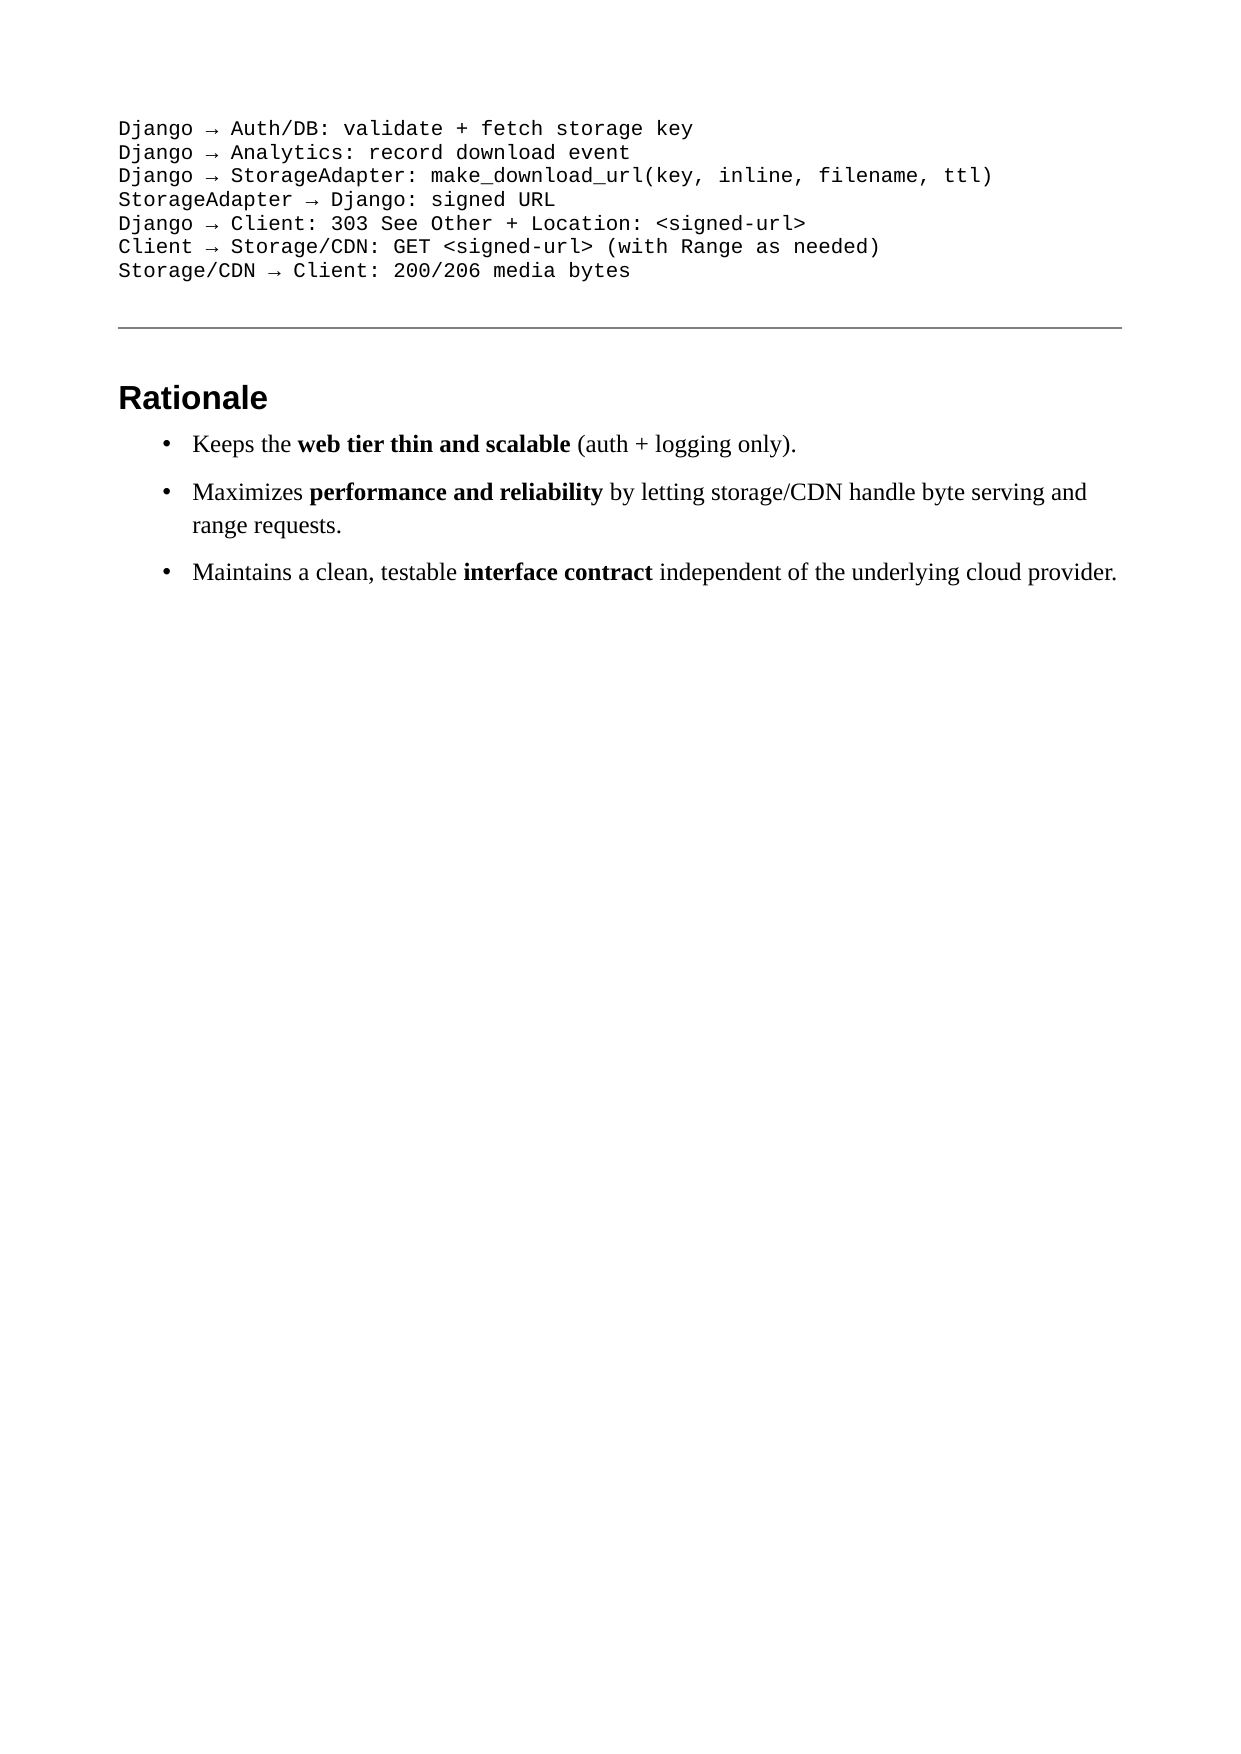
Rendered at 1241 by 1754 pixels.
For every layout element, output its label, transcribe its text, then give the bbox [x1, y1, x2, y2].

text Client → Storage/CDN: GET <signed-url> (with Range as needed) [118, 236, 1122, 260]
text StorageAdapter → Django: signed URL [118, 189, 1122, 213]
text Django → Auth/DB: validate + fetch storage key [118, 118, 1122, 142]
text Storage/CDN → Client: 200/206 media bytes [118, 260, 1122, 284]
list Maintains a clean, testable interface contract independent of the underlying cloud provider. [162, 557, 1122, 586]
list Maximizes performance and reliability by letting storage/CDN handle byte serving and range requests. [162, 477, 1122, 538]
text Django → StorageAdapter: make_download_url(key, inline, filename, ttl) [118, 165, 1122, 189]
list Keeps the web tier thin and scalable (auth + logging only). [162, 429, 1122, 458]
text Django → Analytics: record download event [118, 142, 1122, 165]
text Django → Client: 303 See Other + Location: <signed-url> [118, 213, 1122, 236]
subtitle Rationale [118, 378, 1122, 417]
